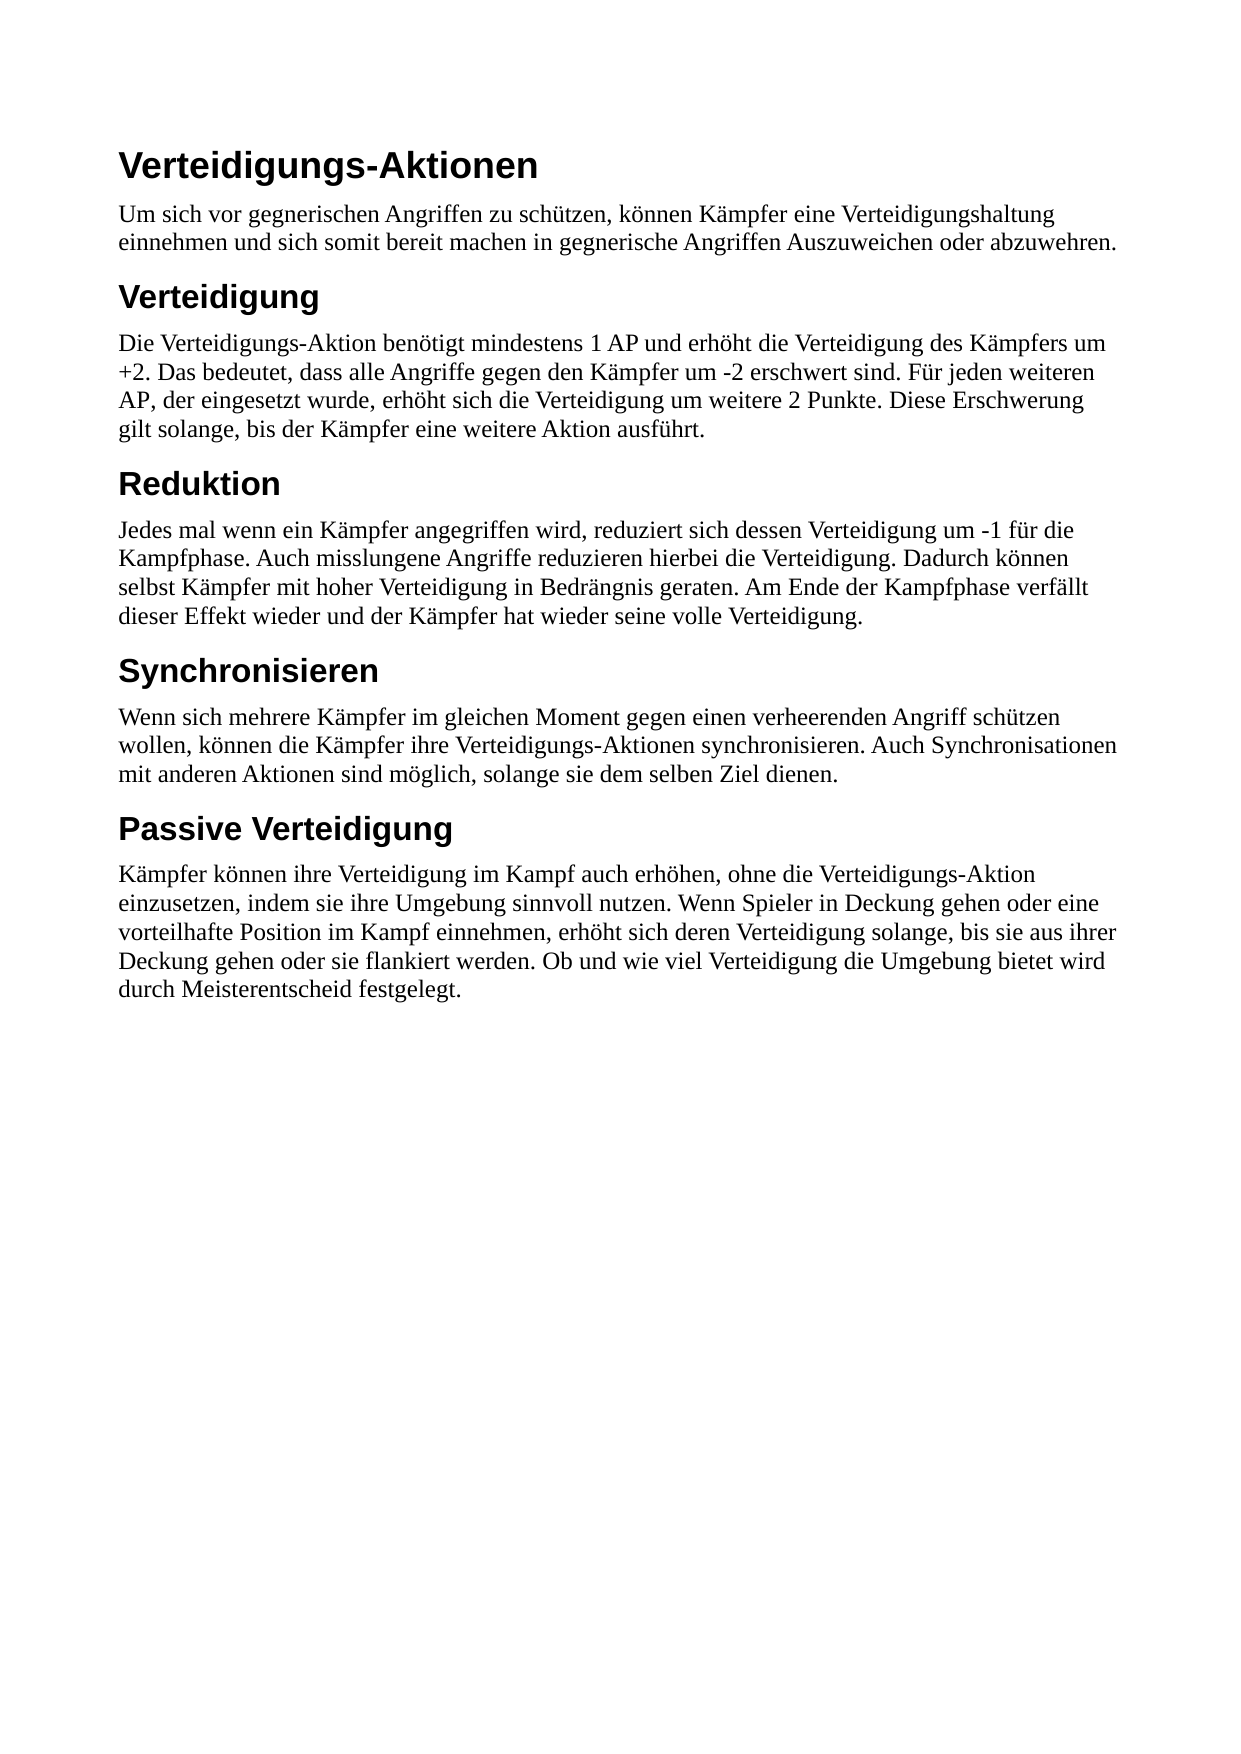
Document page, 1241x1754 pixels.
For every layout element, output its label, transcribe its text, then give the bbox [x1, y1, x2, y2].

text Wenn sich mehrere Kämpfer im gleichen Moment gegen einen verheerenden Angriff schützen wollen, können die Kämpfer ihre Verteidigungs-Aktionen synchronisieren. Auch Synchronisationen mit anderen Aktionen sind möglich, solange sie dem selben Ziel dienen. [118, 702, 1122, 788]
text Kämpfer können ihre Verteidigung im Kampf auch erhöhen, ohne die Verteidigungs-Aktion einzusetzen, indem sie ihre Umgebung sinnvoll nutzen. Wenn Spieler in Deckung gehen oder eine vorteilhafte Position im Kampf einnehmen, erhöht sich deren Verteidigung solange, bis sie aus ihrer Deckung gehen oder sie flankiert werden. Ob und wie viel Verteidigung die Umgebung bietet wird durch Meisterentscheid festgelegt. [118, 859, 1122, 1003]
subtitle Passive Verteidigung [118, 809, 1122, 847]
text Jedes mal wenn ein Kämpfer angegriffen wird, reduziert sich dessen Verteidigung um -1 für die Kampfphase. Auch misslungene Angriffe reduzieren hierbei die Verteidigung. Dadurch können selbst Kämpfer mit hoher Verteidigung in Bedrängnis geraten. Am Ende der Kampfphase verfällt dieser Effekt wieder und der Kämpfer hat wieder seine volle Verteidigung. [118, 515, 1122, 630]
text Die Verteidigungs-Aktion benötigt mindestens 1 AP und erhöht die Verteidigung des Kämpfers um +2. Das bedeutet, dass alle Angriffe gegen den Kämpfer um -2 erschwert sind. Für jeden weiteren AP, der eingesetzt wurde, erhöht sich die Verteidigung um weitere 2 Punkte. Diese Erschwerung gilt solange, bis der Kämpfer eine weitere Aktion ausführt. [118, 328, 1122, 443]
subtitle Reduktion [118, 464, 1122, 502]
subtitle Verteidigungs-Aktionen [118, 143, 1122, 186]
text Um sich vor gegnerischen Angriffen zu schützen, können Kämpfer eine Verteidigungshaltung einnehmen und sich somit bereit machen in gegnerische Angriffen Auszuweichen oder abzuwehren. [118, 199, 1122, 256]
subtitle Synchronisieren [118, 651, 1122, 689]
subtitle Verteidigung [118, 277, 1122, 316]
